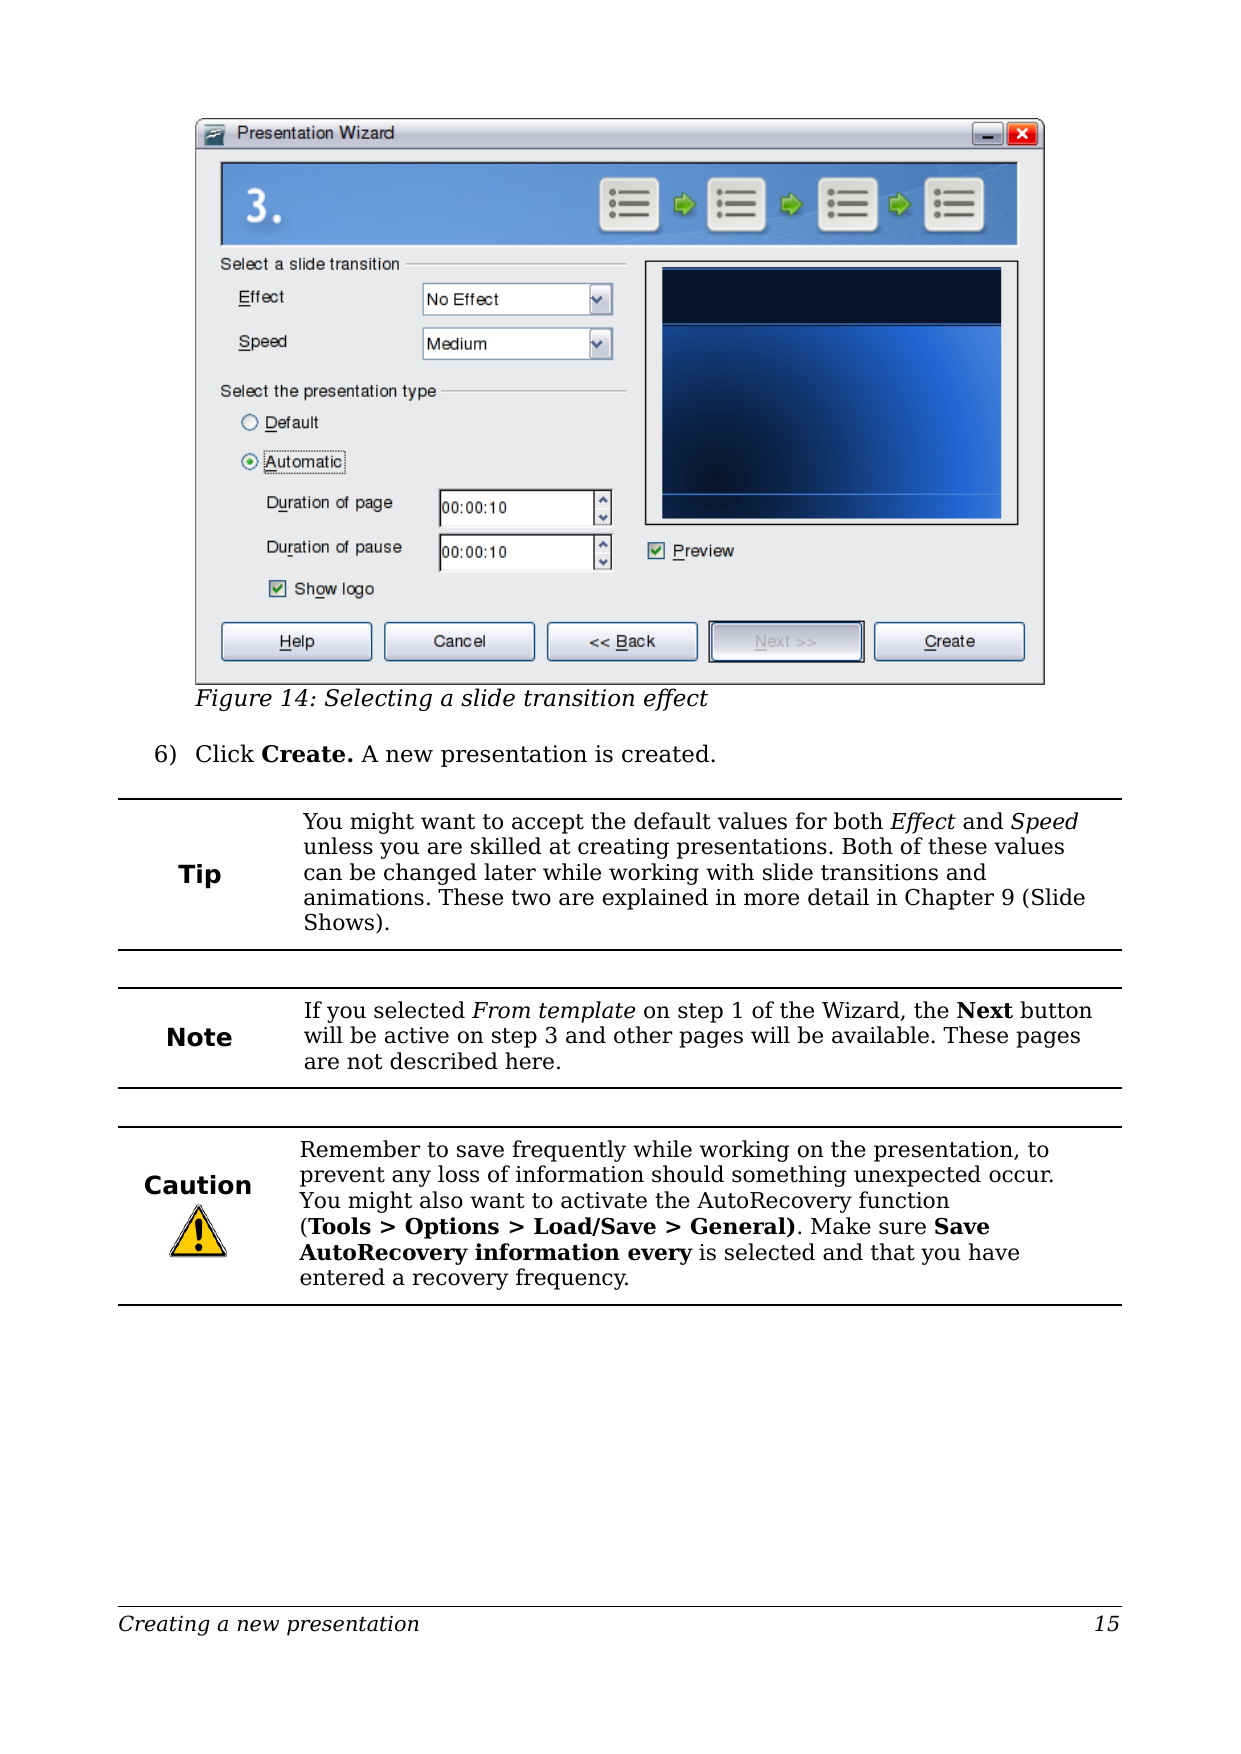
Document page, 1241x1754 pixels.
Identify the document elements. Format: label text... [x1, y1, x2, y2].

table_header You might want to accept the default values for both Effect and Speed unless you are skilled at creating presentations. Both of these values can be changed later while working with slide transitions and animations. These two are explained in more detail in Chapter 9 (Slide Shows). [282, 800, 1122, 949]
picture [195, 118, 1045, 685]
table_header Caution [118, 1128, 278, 1303]
picture [165, 1200, 231, 1261]
table_header If you selected From template on step 1 of the Wizard, the Next button will be active on step 3 and other pages will be available. These pages are not described here. [280, 989, 1122, 1087]
text Figure 14: Selecting a slide transition effect [195, 685, 1045, 712]
table_header Tip [118, 800, 282, 949]
list Click Create. A new presentation is created. [177, 741, 1122, 768]
table_header Note [118, 989, 280, 1087]
table_header Remember to save frequently while working on the presentation, to prevent any loss of information should something unexpected occur. You might also want to activate the AutoRecovery function (Tools > Options > Load/Save > General). Make sure Save AutoRecovery information every is selected and that you have entered a recovery frequency. [278, 1128, 1122, 1303]
